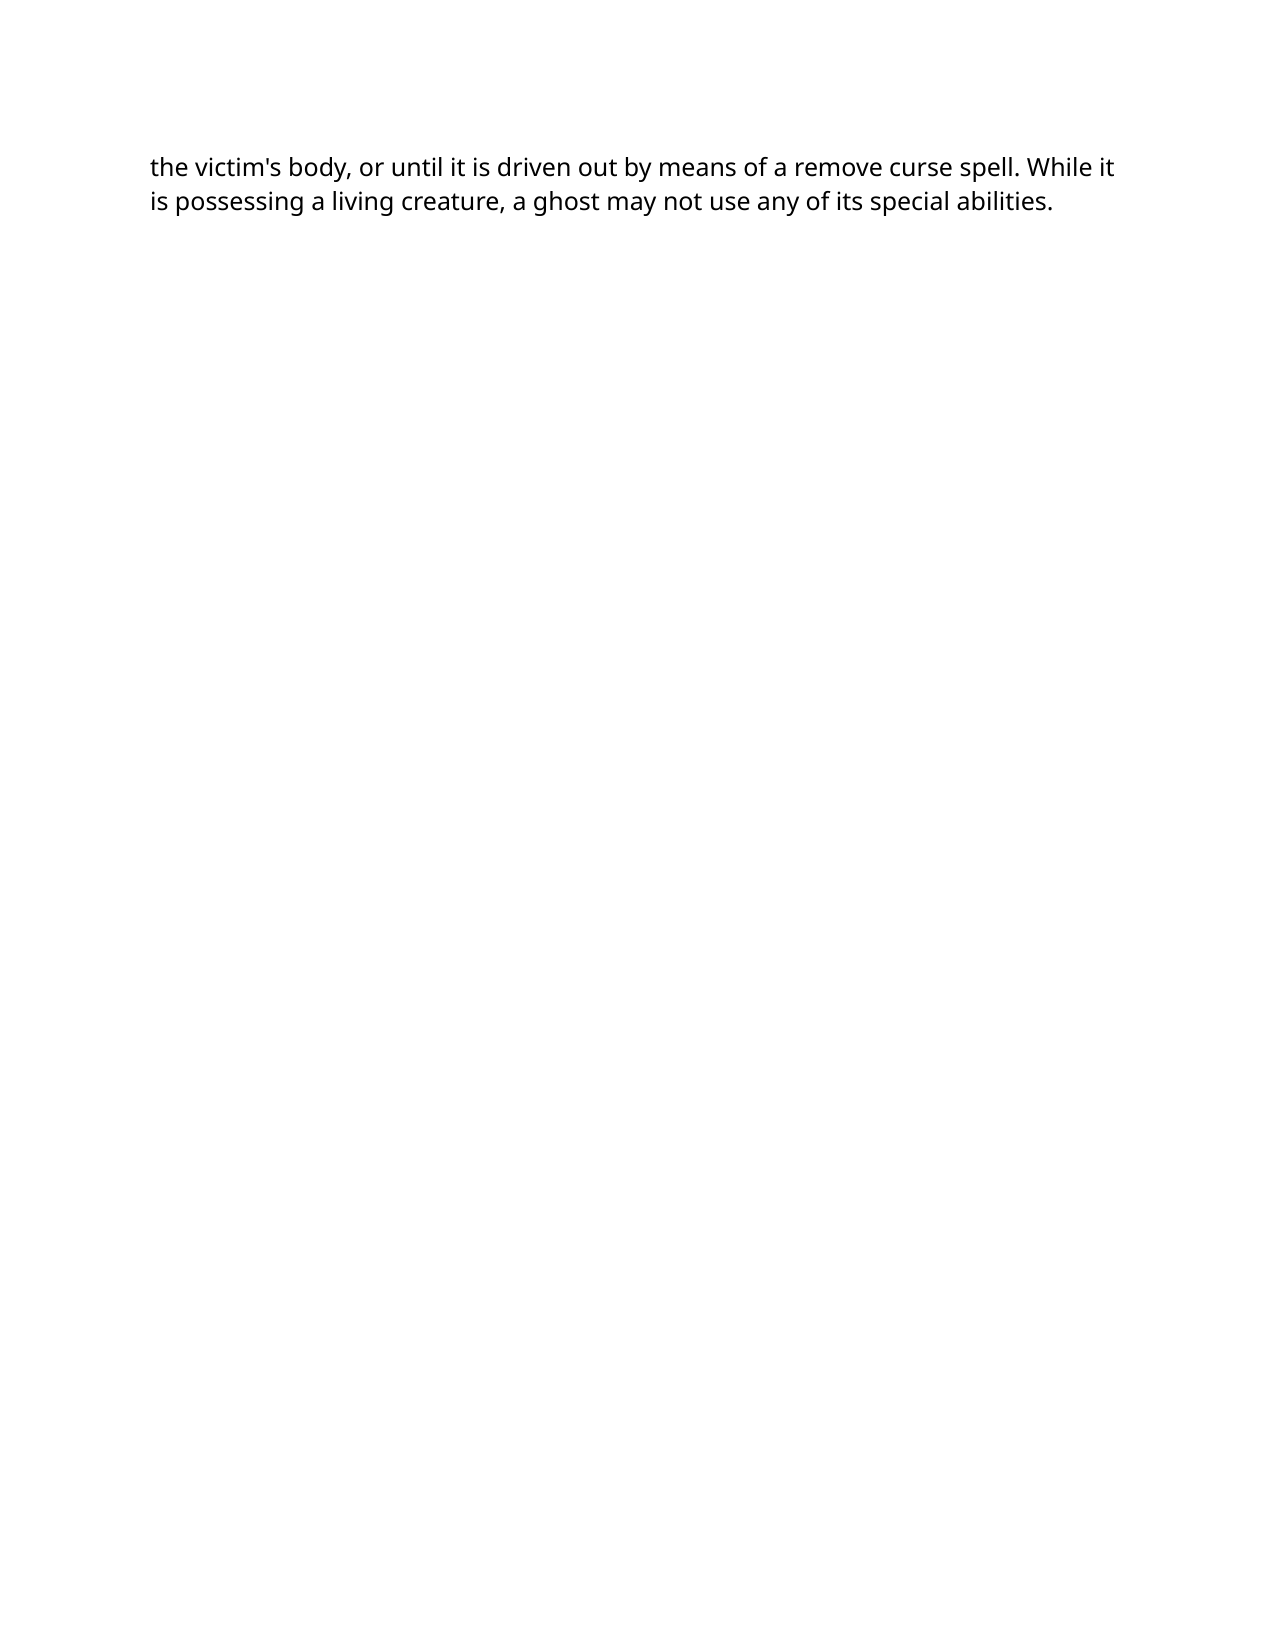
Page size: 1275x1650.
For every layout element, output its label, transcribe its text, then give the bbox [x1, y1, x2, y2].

text the victim's body, or until it is driven out by means of a remove curse spell. While it is possessing a living creature, a ghost may not use any of its special abilities. [150, 150, 1125, 218]
